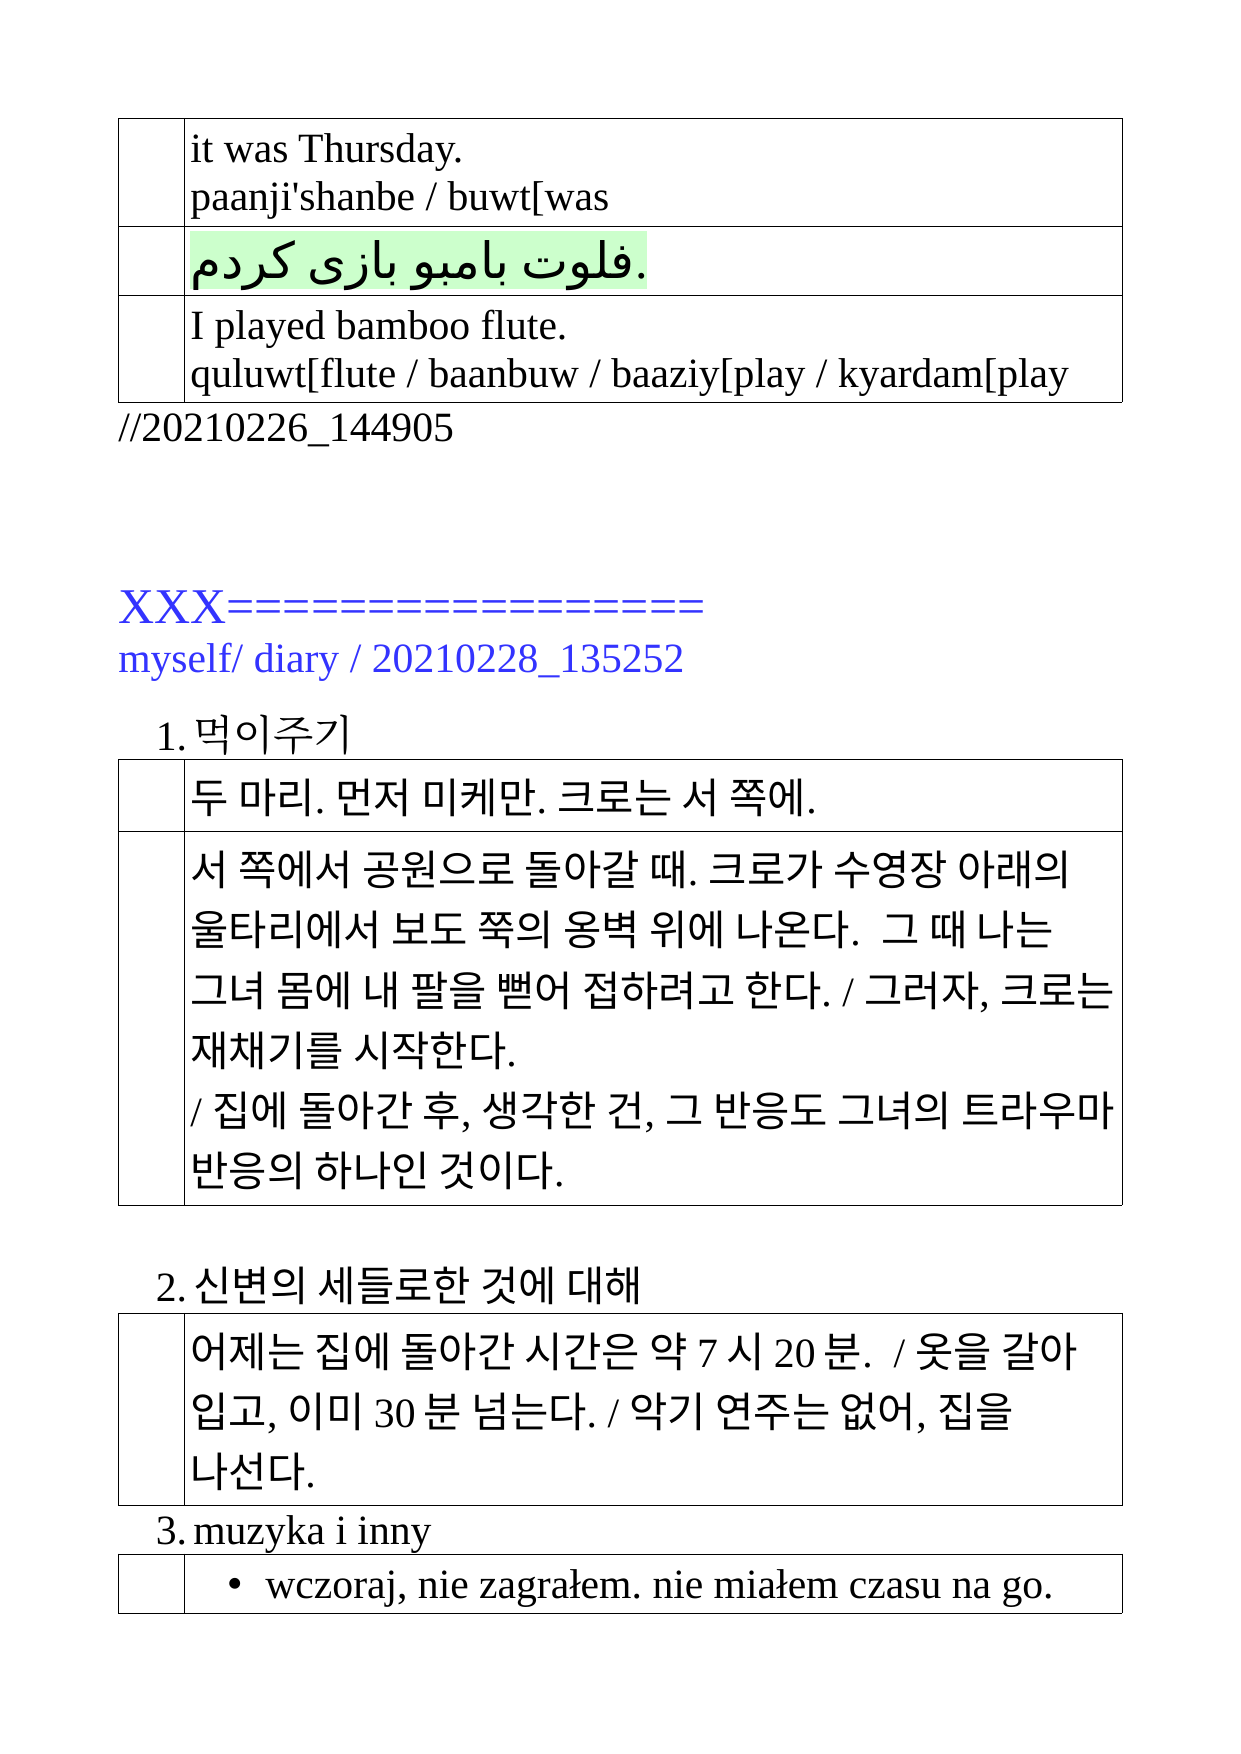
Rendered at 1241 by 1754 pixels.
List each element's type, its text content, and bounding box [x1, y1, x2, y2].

table_cell [119, 119, 184, 226]
table_cell فلوت بامبو بازی کردم. [185, 227, 1122, 294]
table_cell [119, 832, 184, 1204]
table_header 두 마리. 먼저 미케만. 크로는 서 쪽에. [185, 760, 1122, 831]
table_cell 서 쪽에서 공원으로 돌아갈 때. 크로가 수영장 아래의 울타리에서 보도 쭉의 옹벽 위에 나온다. 그 때 나는 그녀 몸에 내 팔을 뻗어 접하려고 한다. / 그러자, 크로는 재채기를 시작한다. / 집에 돌아간 후, 생각한 건, 그 반응도 그녀의 트라우마 반응의 하나인 것이다. [185, 832, 1122, 1204]
text XXX================= [118, 576, 1122, 634]
table_header 어제는 집에 돌아간 시간은 약 7시 20분. / 옷을 갈아 입고, 이미 30분 넘는다. / 악기 연주는 없어, 집을 나선다. [185, 1314, 1122, 1505]
text //20210226_144905 [118, 403, 1122, 450]
table_cell I played bamboo flute. quluwt[flute / baanbuw / baaziy[play / kyardam[play [185, 296, 1122, 402]
table_header [119, 1314, 184, 1505]
table_cell [119, 227, 184, 294]
list 먹이주기 [156, 711, 1122, 759]
table_header [119, 1555, 184, 1613]
text myself/ diary / 20210228_135252 [118, 634, 1122, 682]
list muzyka i inny [156, 1506, 1122, 1553]
table_cell [119, 296, 184, 402]
table_cell it was Thursday. paanji'shanbe / buwt[was [185, 119, 1122, 226]
list 신변의 세들로한 것에 대해 [156, 1253, 1122, 1313]
table_header [119, 760, 184, 831]
table_header wczoraj, nie zagrałem. nie miałem czasu na go. moja talia[허리 jest teraz taka bolesna[아파요 . to był luty, 19 luty, ściślej mówiąc, zjadłem jeden kawałek[ banana. / przed jedzeniem go, wstawiam go do kuchenki mikrofalowej. zrobiłem to ciepło. [185, 1555, 1122, 1613]
